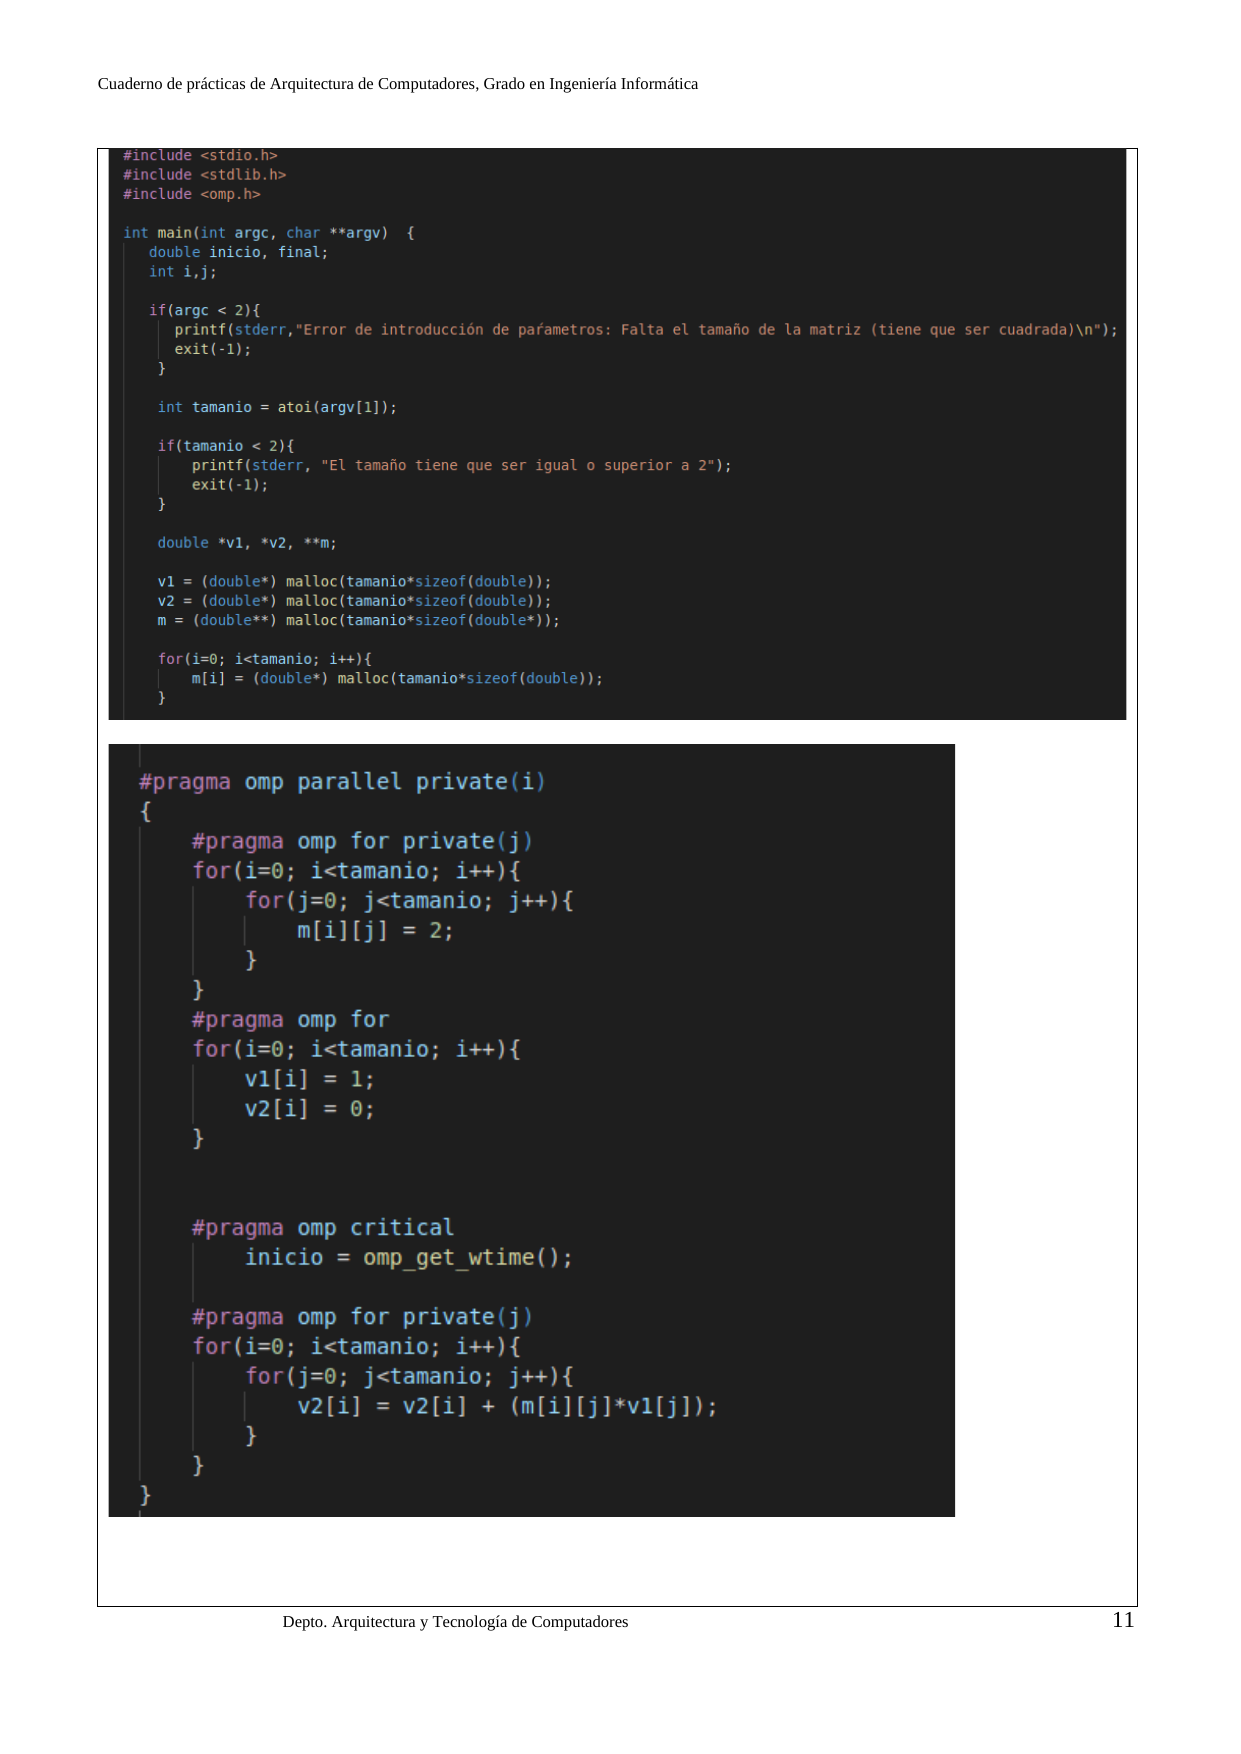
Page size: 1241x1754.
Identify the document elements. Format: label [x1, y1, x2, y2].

table_header [98, 149, 1137, 1606]
picture [108, 744, 956, 1517]
picture [108, 148, 1127, 720]
